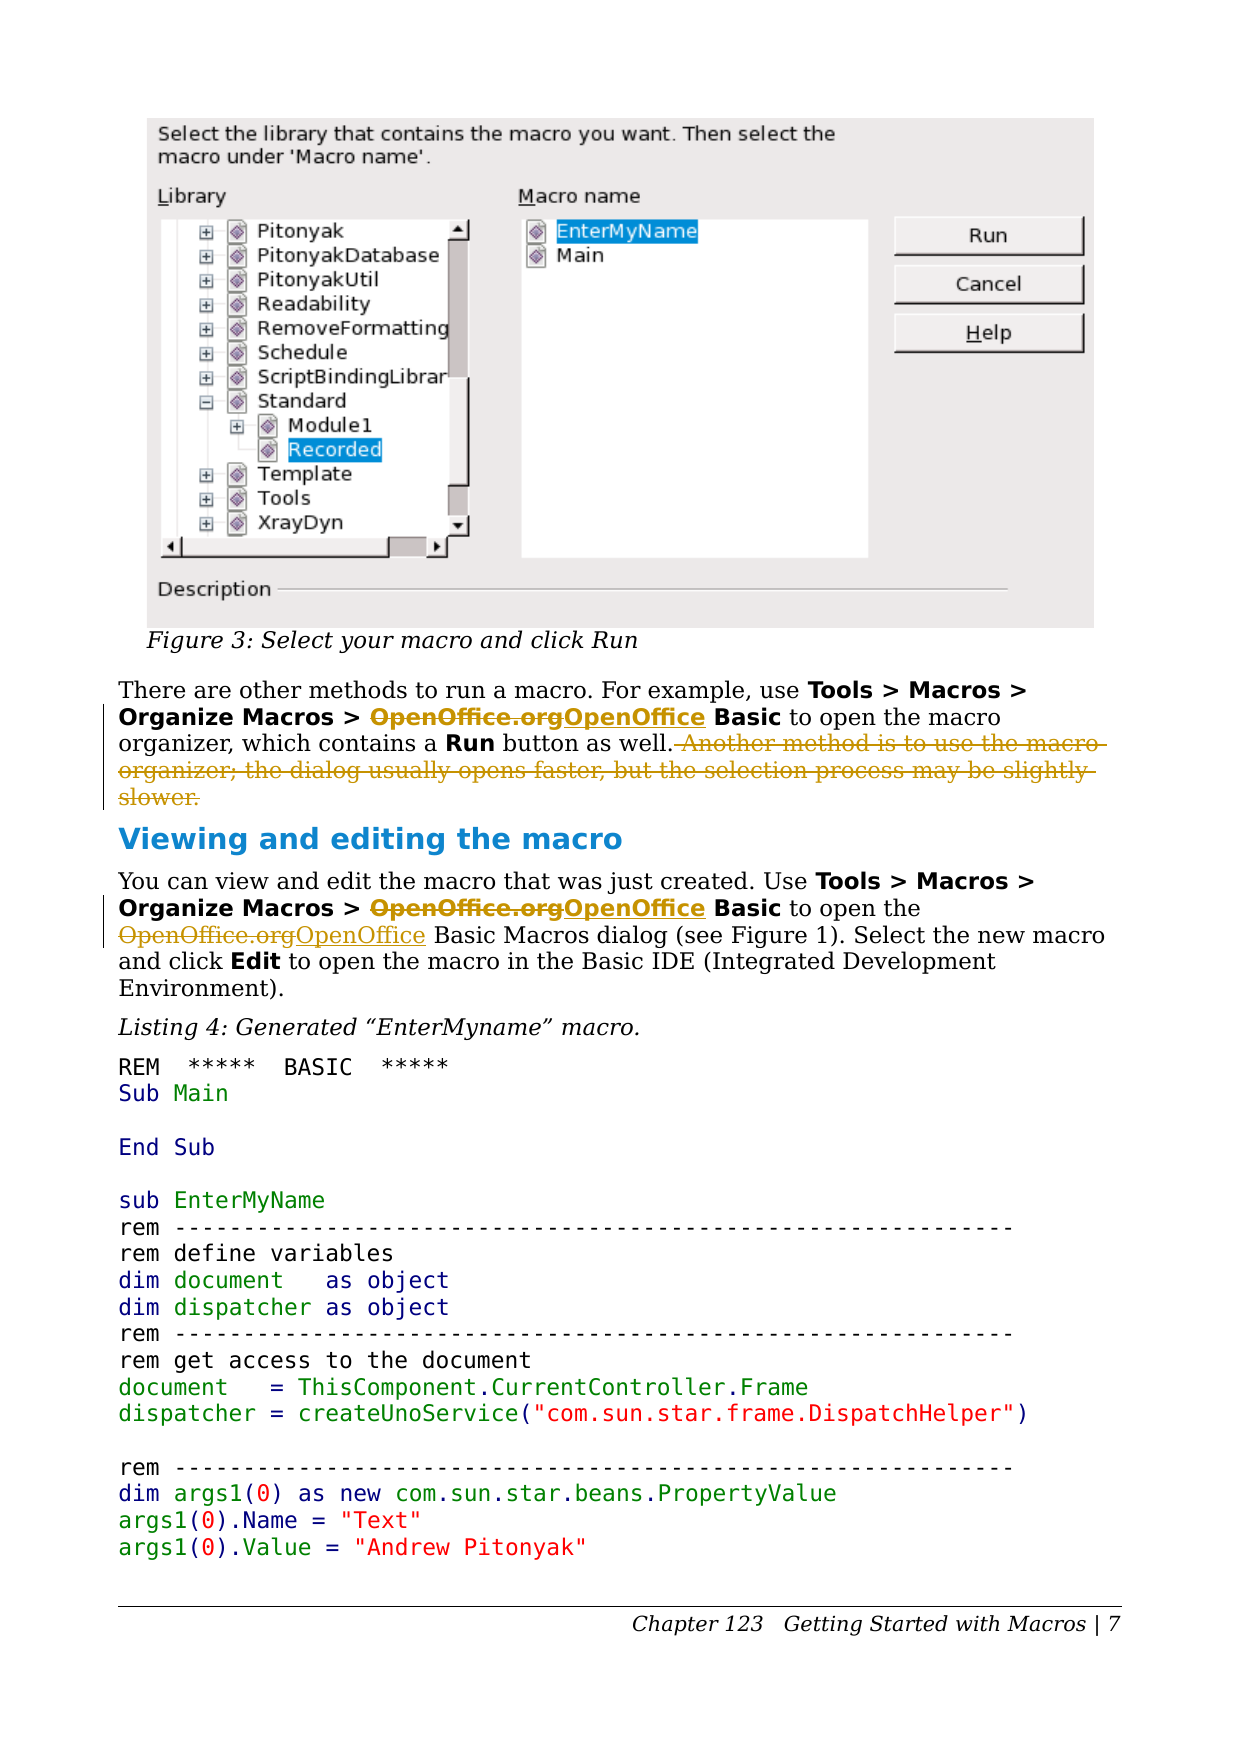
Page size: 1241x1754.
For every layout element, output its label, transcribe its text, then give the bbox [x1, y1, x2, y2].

text rem ------------------------------------------------------------- [118, 1454, 1122, 1481]
text sub EnterMyName [118, 1187, 1122, 1214]
text rem ------------------------------------------------------------- [118, 1214, 1122, 1241]
text REM ***** BASIC ***** [118, 1054, 1122, 1081]
picture [146, 118, 1094, 628]
text document = ThisComponent.CurrentController.Frame [118, 1374, 1122, 1401]
subtitle Viewing and editing the macro [118, 822, 1122, 856]
text rem get access to the document [118, 1347, 1122, 1374]
text End Sub [118, 1134, 1122, 1161]
text args1(0).Name = "Text" [118, 1507, 1122, 1534]
text Figure 3: Select your macro and click Run [147, 628, 1094, 654]
text dim args1(0) as new com.sun.star.beans.PropertyValue [118, 1481, 1122, 1507]
text rem define variables [118, 1241, 1122, 1267]
text dispatcher = createUnoService("com.sun.star.frame.DispatchHelper") [118, 1401, 1122, 1427]
text dim document as object [118, 1267, 1122, 1294]
text args1(0).Value = "Andrew Pitonyak" [118, 1534, 1122, 1561]
text dim dispatcher as object [118, 1294, 1122, 1321]
text You can view and edit the macro that was just created. Use Tools > Macros > Organize Macros > OpenOffice Basic to open the OpenOffice Basic Macros dialog (see Figure 1). Select the new macro and click Edit to open the macro in the Basic IDE (Integrated Development Environment). [118, 868, 1122, 1002]
text rem ------------------------------------------------------------- [118, 1321, 1122, 1347]
text Listing 4: Generated “EnterMyname” macro. [118, 1014, 1122, 1041]
text Sub Main [118, 1081, 1122, 1107]
text There are other methods to run a macro. For example, use Tools > Macros > Organize Macros > OpenOffice Basic to open the macro organizer, which contains a Run button as well. [118, 677, 1122, 810]
